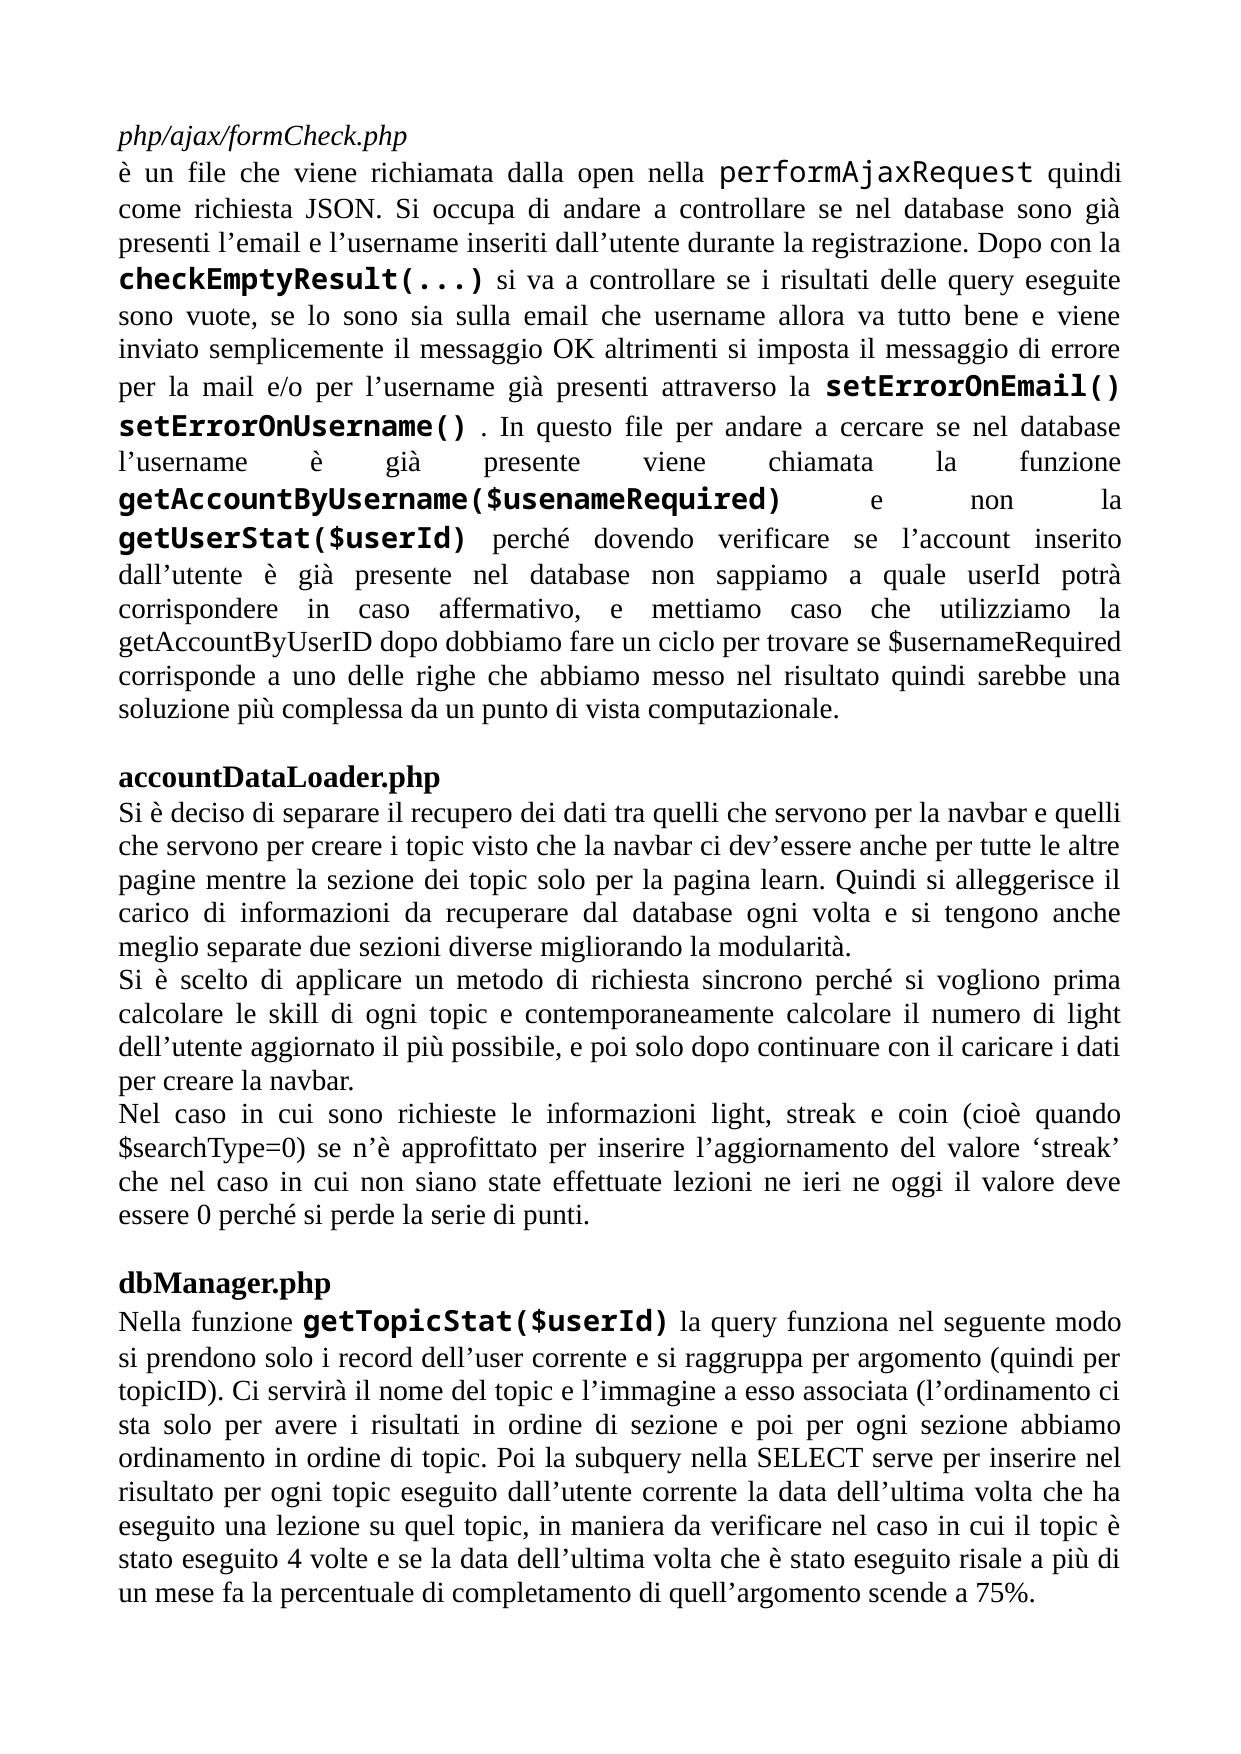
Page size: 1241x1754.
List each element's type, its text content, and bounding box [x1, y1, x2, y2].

text Nel caso in cui sono richieste le informazioni light, streak e coin (cioè quando $searchType=0) se n’è approfittato per inserire l’aggiornamento del valore ‘streak’ che nel caso in cui non siano state effettuate lezioni ne ieri ne oggi il valore deve essere 0 perché si perde la serie di punti. [118, 1097, 1122, 1231]
text php/ajax/formCheck.php [118, 118, 1122, 152]
text dbManager.php [118, 1264, 1122, 1300]
text Si è scelto di applicare un metodo di richiesta sincrono perché si vogliono prima calcolare le skill di ogni topic e contemporaneamente calcolare il numero di light dell’utente aggiornato il più possibile, e poi solo dopo continuare con il caricare i dati per creare la navbar. [118, 962, 1122, 1097]
text Si è deciso di separare il recupero dei dati tra quelli che servono per la navbar e quelli che servono per creare i topic visto che la navbar ci dev’essere anche per tutte le altre pagine mentre la sezione dei topic solo per la pagina learn. Quindi si alleggerisce il carico di informazioni da recuperare dal database ogni volta e si tengono anche meglio separate due sezioni diverse migliorando la modularità. [118, 795, 1122, 962]
text accountDataLoader.php [118, 759, 1122, 795]
text Nella funzione getTopicStat($userId) la query funziona nel seguente modo si prendono solo i record dell’user corrente e si raggruppa per argomento (quindi per topicID). Ci servirà il nome del topic e l’immagine a esso associata (l’ordinamento ci sta solo per avere i risultati in ordine di sezione e poi per ogni sezione abbiamo ordinamento in ordine di topic. Poi la subquery nella SELECT serve per inserire nel risultato per ogni topic eseguito dall’utente corrente la data dell’ultima volta che ha eseguito una lezione su quel topic, in maniera da verificare nel caso in cui il topic è stato eseguito 4 volte e se la data dell’ultima volta che è stato eseguito risale a più di un mese fa la percentuale di completamento di quell’argomento scende a 75%. [118, 1300, 1122, 1608]
text è un file che viene richiamata dalla open nella performAjaxRequest quindi come richiesta JSON. Si occupa di andare a controllare se nel database sono già presenti l’email e l’username inseriti dall’utente durante la registrazione. Dopo con la checkEmptyResult(...) si va a controllare se i risultati delle query eseguite sono vuote, se lo sono sia sulla email che username allora va tutto bene e viene inviato semplicemente il messaggio OK altrimenti si imposta il messaggio di errore per la mail e/o per l’username già presenti attraverso la setErrorOnEmail() setErrorOnUsername() . In questo file per andare a cercare se nel database l’username è già presente viene chiamata la funzione getAccountByUsername($usenameRequired) e non la getUserStat($userId) perché dovendo verificare se l’account inserito dall’utente è già presente nel database non sappiamo a quale userId potrà corrispondere in caso affermativo, e mettiamo caso che utilizziamo la getAccountByUserID dopo dobbiamo fare un ciclo per trovare se $usernameRequired corrisponde a uno delle righe che abbiamo messo nel risultato quindi sarebbe una soluzione più complessa da un punto di vista computazionale. [118, 152, 1122, 725]
